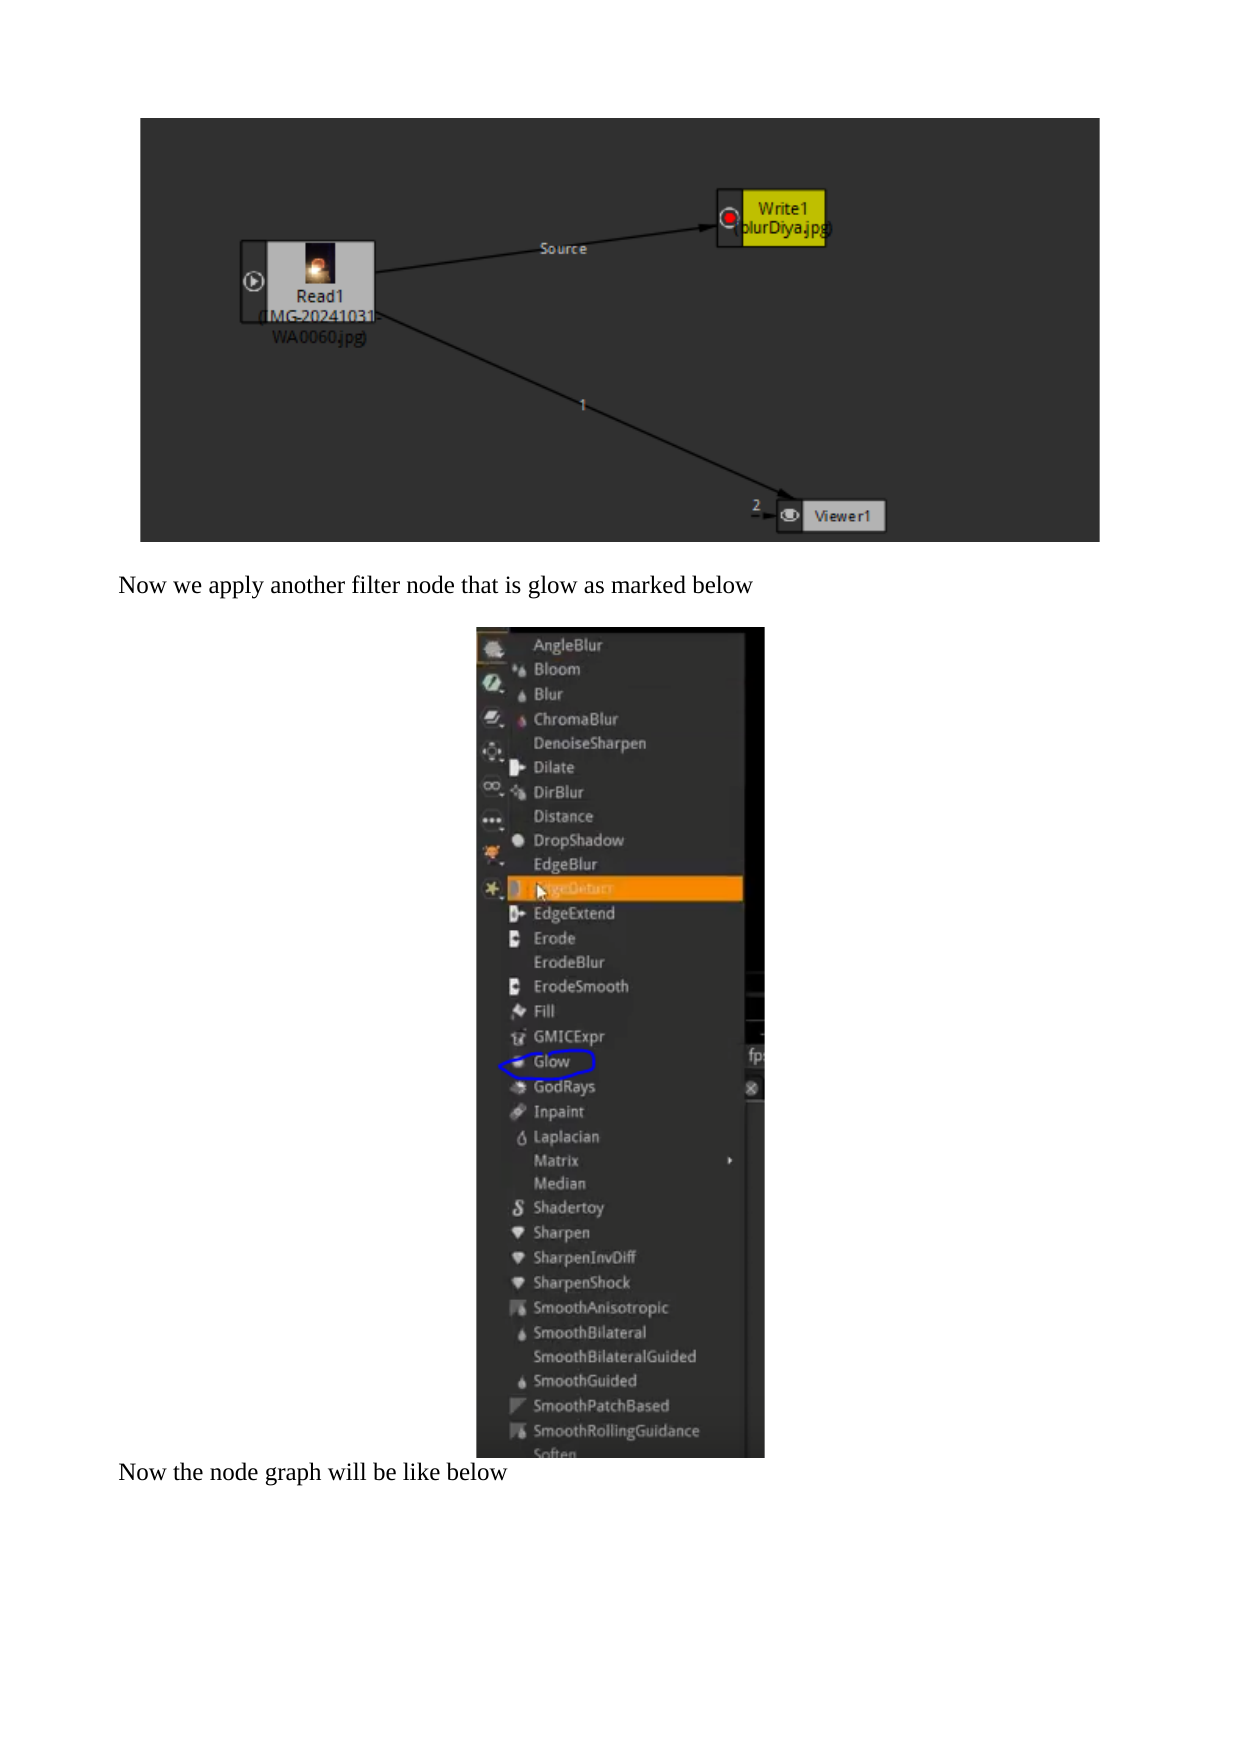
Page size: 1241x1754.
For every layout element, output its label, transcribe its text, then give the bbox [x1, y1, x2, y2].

text Now the node graph will be like below [118, 1229, 1122, 1486]
picture [140, 118, 1100, 542]
text Now we apply another filter node that is glow as marked below [118, 570, 1122, 599]
picture [475, 627, 765, 1458]
